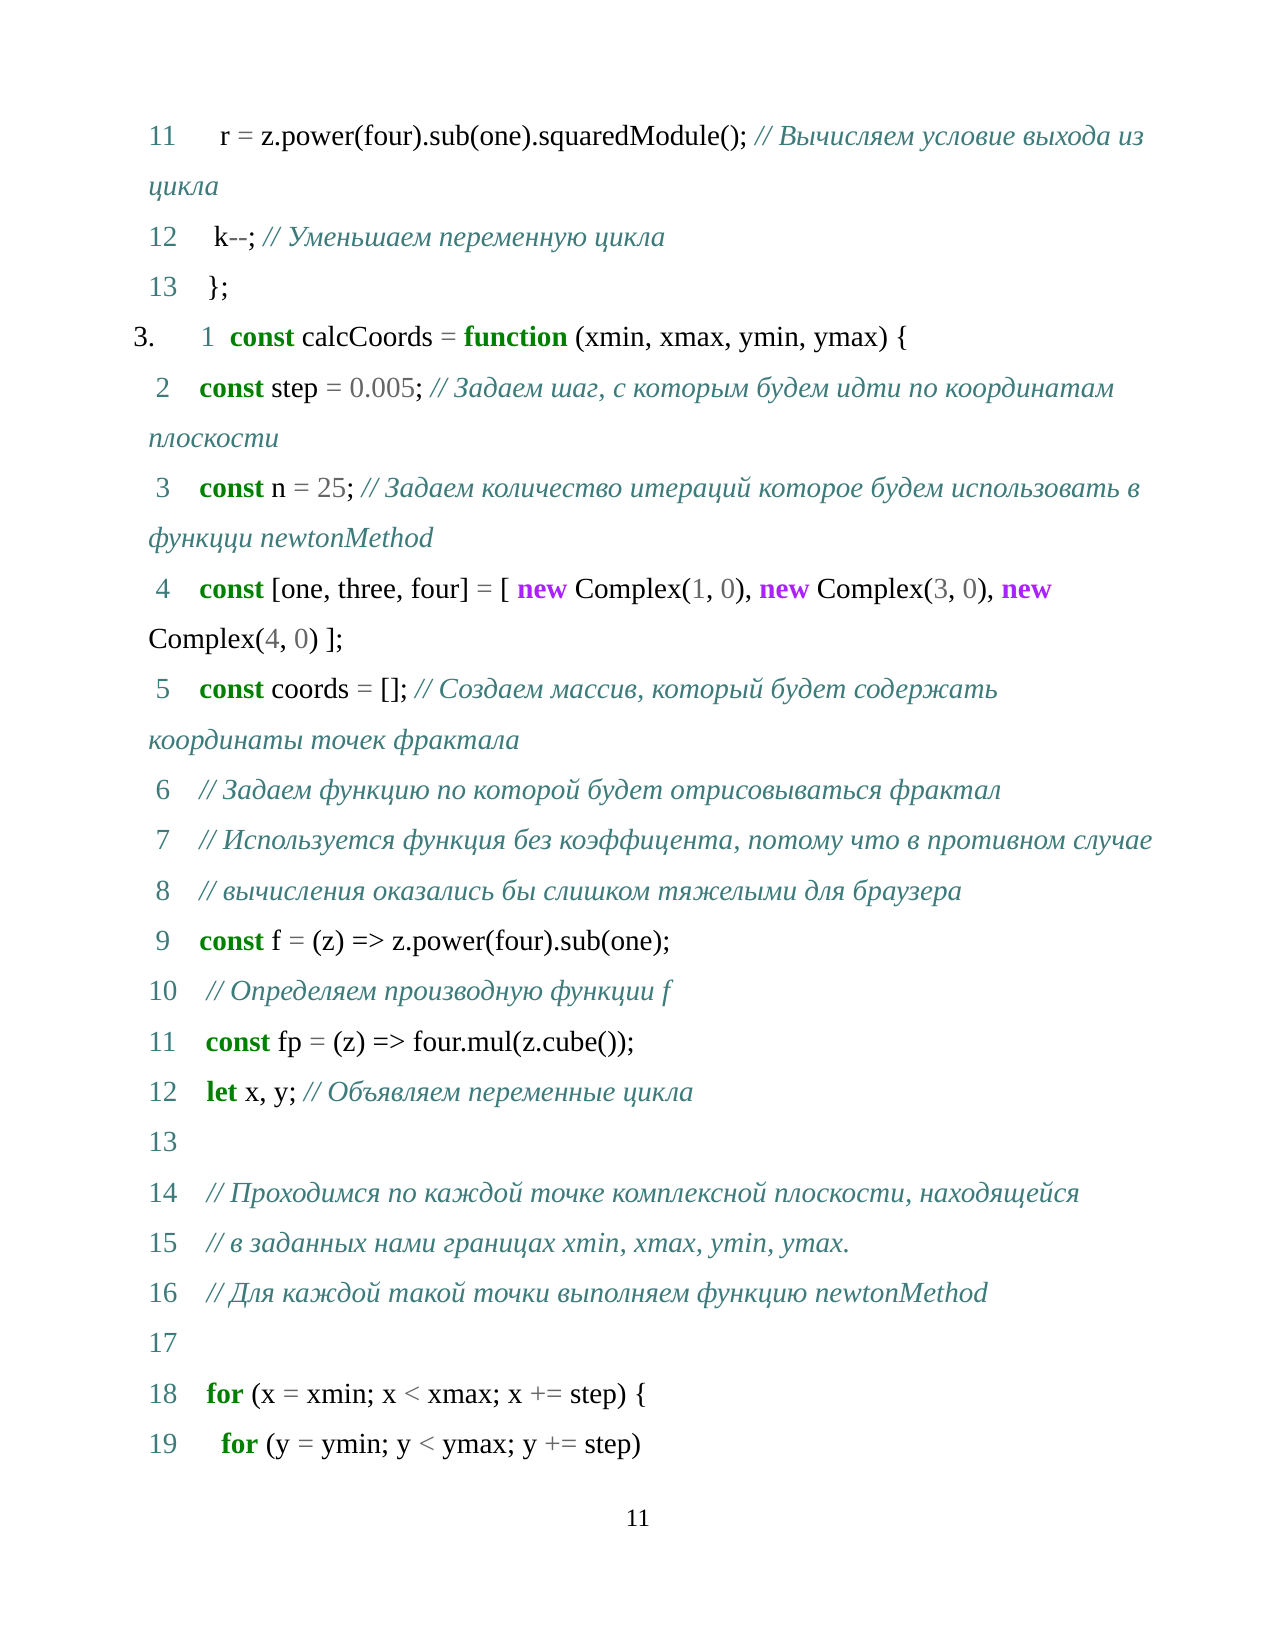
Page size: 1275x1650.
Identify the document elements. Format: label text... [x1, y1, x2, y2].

list 12 let x, y; // Объявляем переменные цикла [133, 1074, 1157, 1108]
list 14 // Проходимся по каждой точке комплексной плоскости, находящейся [133, 1175, 1157, 1208]
list 10 // Определяем производную функции f [133, 973, 1157, 1007]
list 9 const f = (z) => z.power(four).sub(one); [133, 923, 1157, 957]
list 11 const fp = (z) => four.mul(z.cube()); [133, 1024, 1157, 1057]
list 18 for (x = xmin; x < xmax; x += step) { [133, 1376, 1157, 1409]
list 17 [133, 1326, 1157, 1359]
list 15 // в заданных нами границах xmin, xmax, ymin, ymax. [133, 1225, 1157, 1258]
list 4 const [one, three, four] = [ new Complex(1, 0), new Complex(3, 0), new Complex(4, 0) ]; [133, 571, 1157, 655]
list 7 // Используется функция без коэффицента, потому что в противном случае [133, 822, 1157, 856]
list 6 // Задаем функцию по которой будет отрисовываться фрактал [133, 772, 1157, 806]
list 16 // Для каждой такой точки выполняем функцию newtonMethod [133, 1275, 1157, 1309]
list 12 k--; // Уменьшаем переменную цикла [133, 219, 1157, 252]
list 13 [133, 1124, 1157, 1158]
list 8 // вычисления оказались бы слишком тяжелыми для браузера [133, 873, 1157, 906]
list 13 }; [133, 269, 1157, 303]
list 19 for (y = ymin; y < ymax; y += step) [133, 1426, 1157, 1460]
list 5 const coords = []; // Создаем массив, который будет содержать координаты точек фрактала [133, 672, 1157, 755]
list 1 const calcCoords = function (xmin, xmax, ymin, ymax) { [133, 319, 1157, 353]
list 2 const step = 0.005; // Задаем шаг, с которым будем идти по координатам плоскости [133, 370, 1157, 453]
list 3 const n = 25; // Задаем количество итераций которое будем использовать в функцци newtonMethod [133, 470, 1157, 554]
list 11 r = z.power(four).sub(one).squaredModule(); // Вычисляем условие выхода из цикла [133, 118, 1157, 202]
